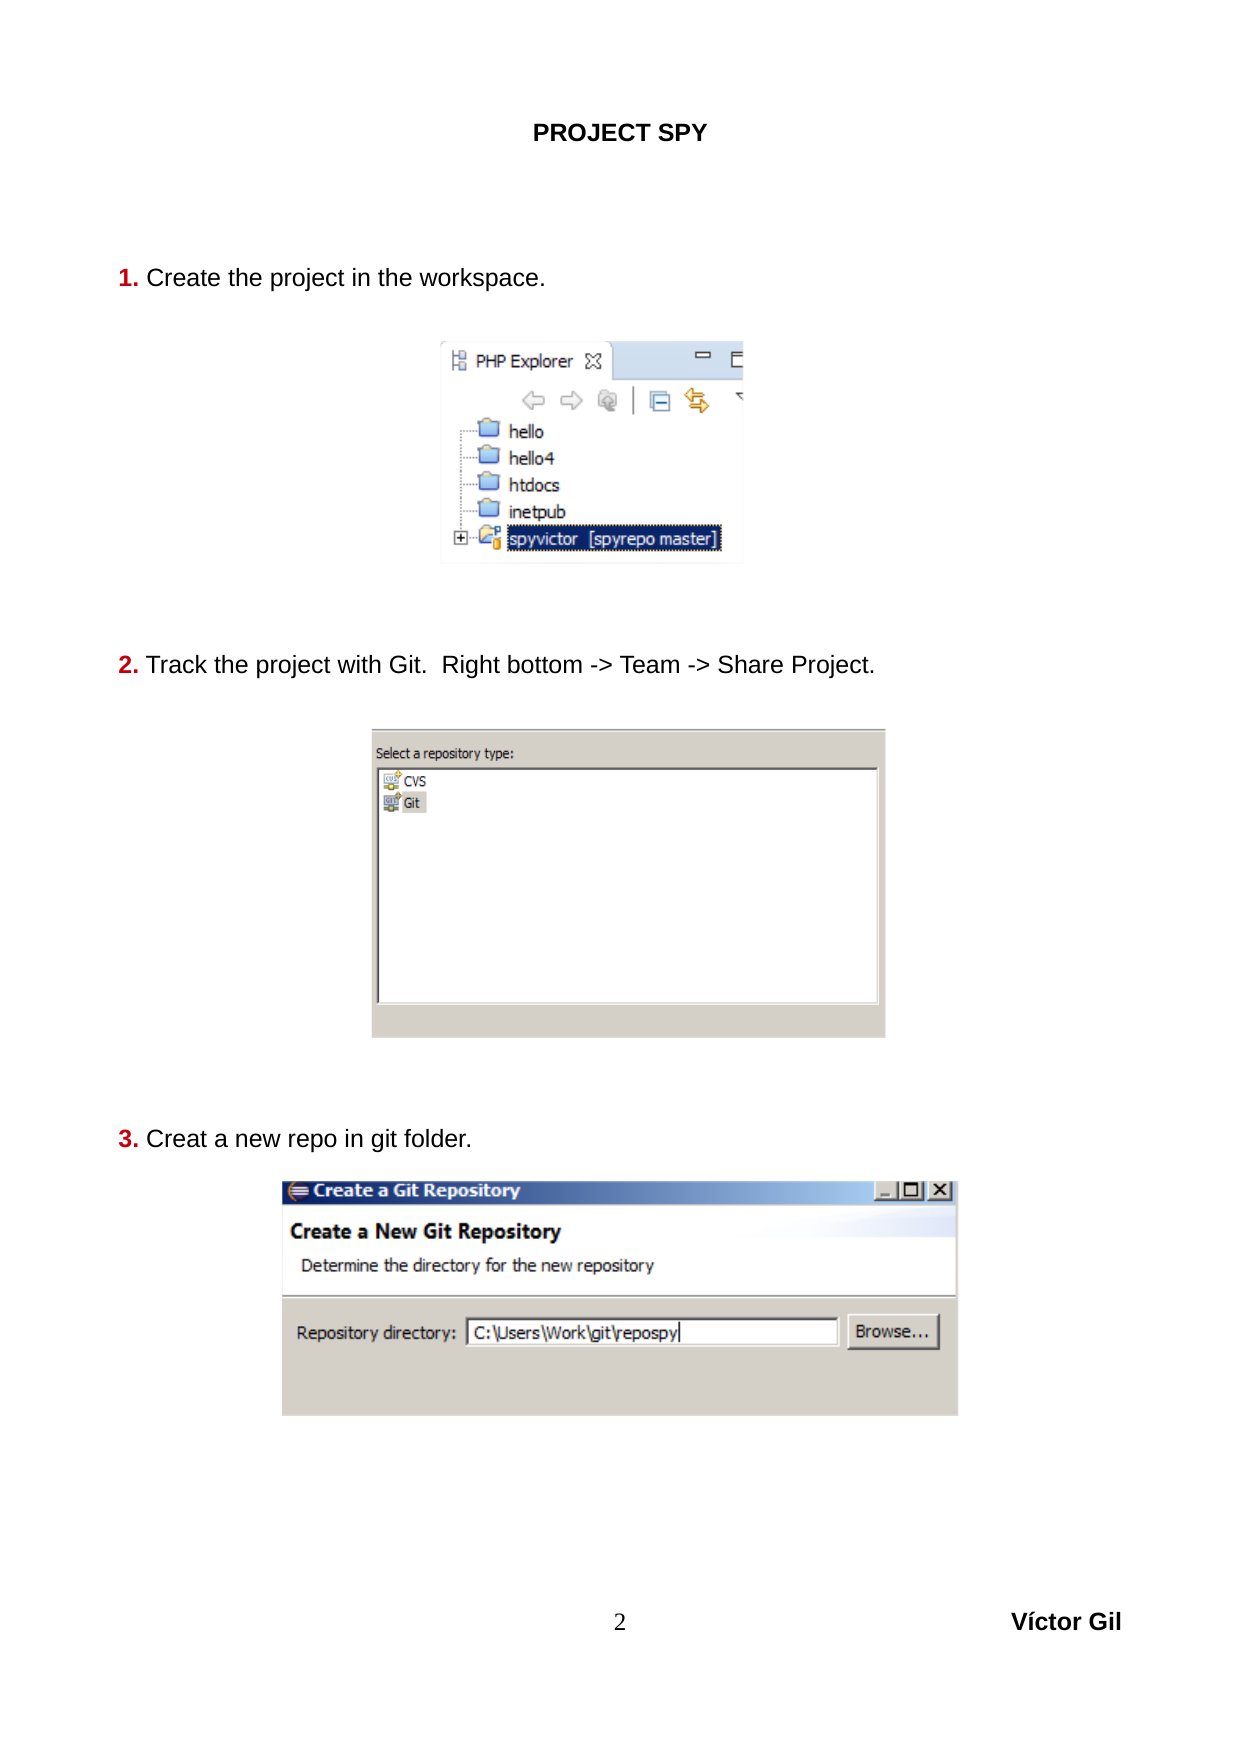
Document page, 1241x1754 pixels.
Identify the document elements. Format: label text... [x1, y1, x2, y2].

text 3. Creat a new repo in git folder. [118, 1124, 1122, 1153]
text 1. Create the project in the workspace. [118, 263, 1122, 291]
picture [440, 341, 744, 564]
picture [281, 1181, 959, 1416]
picture [371, 728, 886, 1038]
text 2. Track the project with Git. Right bottom -> Team -> Share Project. [118, 650, 1122, 678]
